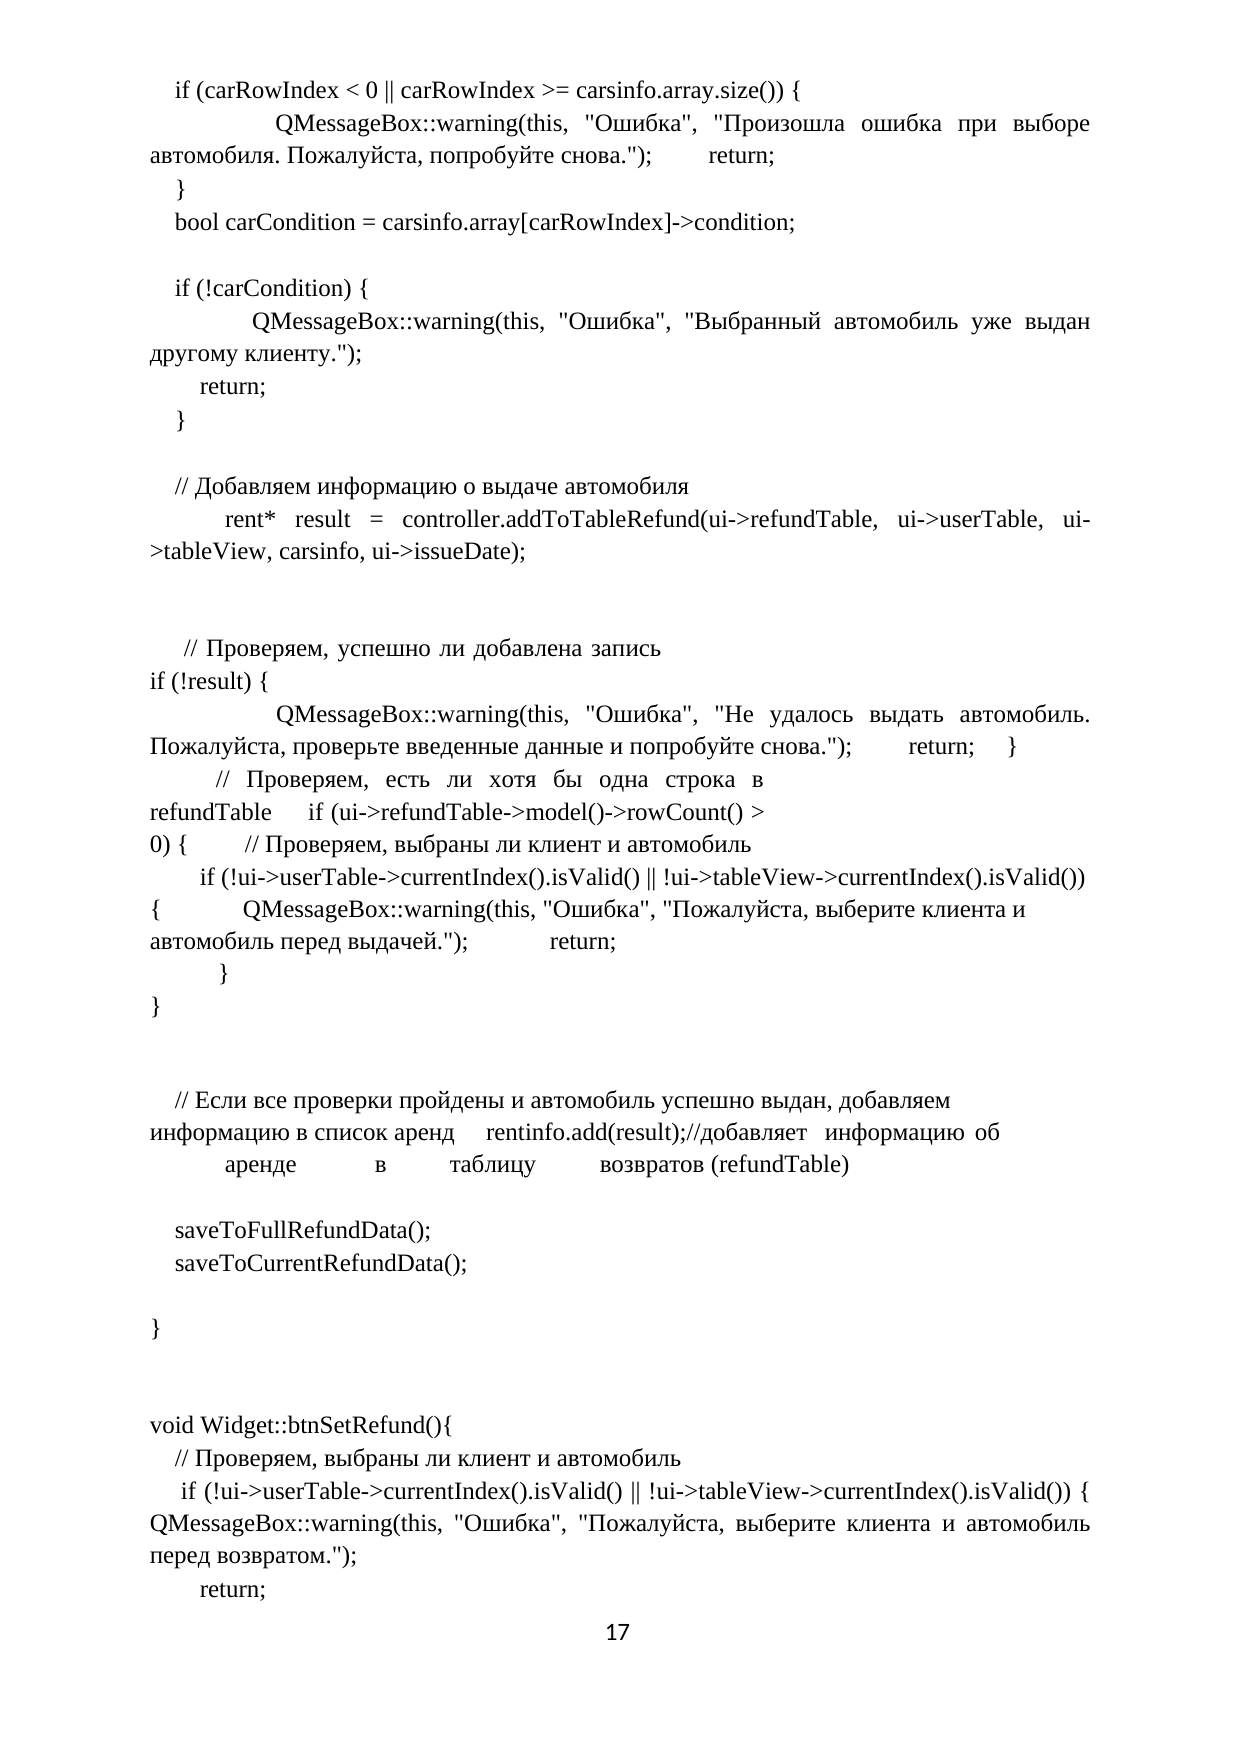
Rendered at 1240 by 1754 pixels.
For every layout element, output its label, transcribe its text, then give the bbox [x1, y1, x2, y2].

text // Проверяем, выбраны ли клиент и автомобиль [149, 1443, 1091, 1472]
text } } [149, 958, 230, 1019]
text return; [149, 1574, 1091, 1602]
text QMessageBox::warning(this, "Ошибка", "Не удалось выдать автомобиль. Пожалуйста, проверьте введенные данные и попробуйте снова."); return; } [149, 699, 1091, 760]
text QMessageBox::warning(this, "Ошибка", "Выбранный автомобиль уже выдан другому клиенту."); [149, 306, 1091, 367]
text if (!ui->userTable->currentIndex().isValid() || !ui->tableView->currentIndex().isValid()) { QMessageBox::warning(this, "Ошибка", "Пожалуйста, выберите клиента и автомобиль перед возвратом."); [149, 1476, 1091, 1569]
text // Если все проверки пройдены и автомобиль успешно выдан, добавляем информацию в список аренд rentinfo.add(result);//добавляет информацию об аренде в таблицу возвратов (refundTable) [149, 1085, 1091, 1178]
text if (carRowIndex < 0 || carRowIndex >= carsinfo.array.size()) { [149, 75, 1091, 104]
text saveToCurrentRefundData(); [149, 1248, 1091, 1277]
text if (!carCondition) { [149, 273, 1091, 302]
text bool carCondition = carsinfo.array[carRowIndex]->condition; [149, 207, 1091, 236]
text } [149, 1313, 1091, 1342]
text } [149, 405, 1091, 433]
text // Проверяем, есть ли хотя бы одна строка в refundTable if (ui->refundTable->model()->rowCount() > 0) { // Проверяем, выбраны ли клиент и автомобиль [149, 764, 765, 857]
text void Widget::btnSetRefund(){ [149, 1410, 1091, 1438]
text if (!ui->userTable->currentIndex().isValid() || !ui->tableView->currentIndex().isValid()) { QMessageBox::warning(this, "Ошибка", "Пожалуйста, выберите клиента и автомобиль перед выдачей."); return; [149, 862, 1091, 954]
text // Добавляем информацию о выдаче автомобиля [149, 471, 1091, 499]
text return; [149, 371, 1091, 400]
text saveToFullRefundData(); [149, 1215, 1091, 1243]
text // Проверяем, успешно ли добавлена запись if (!result) { [149, 633, 662, 694]
text } [149, 174, 1091, 202]
text rent* result = controller.addToTableRefund(ui->refundTable, ui->userTable, ui->tableView, carsinfo, ui->issueDate); [149, 504, 1091, 565]
text QMessageBox::warning(this, "Ошибка", "Произошла ошибка при выборе автомобиля. Пожалуйста, попробуйте снова."); return; [149, 108, 1091, 169]
